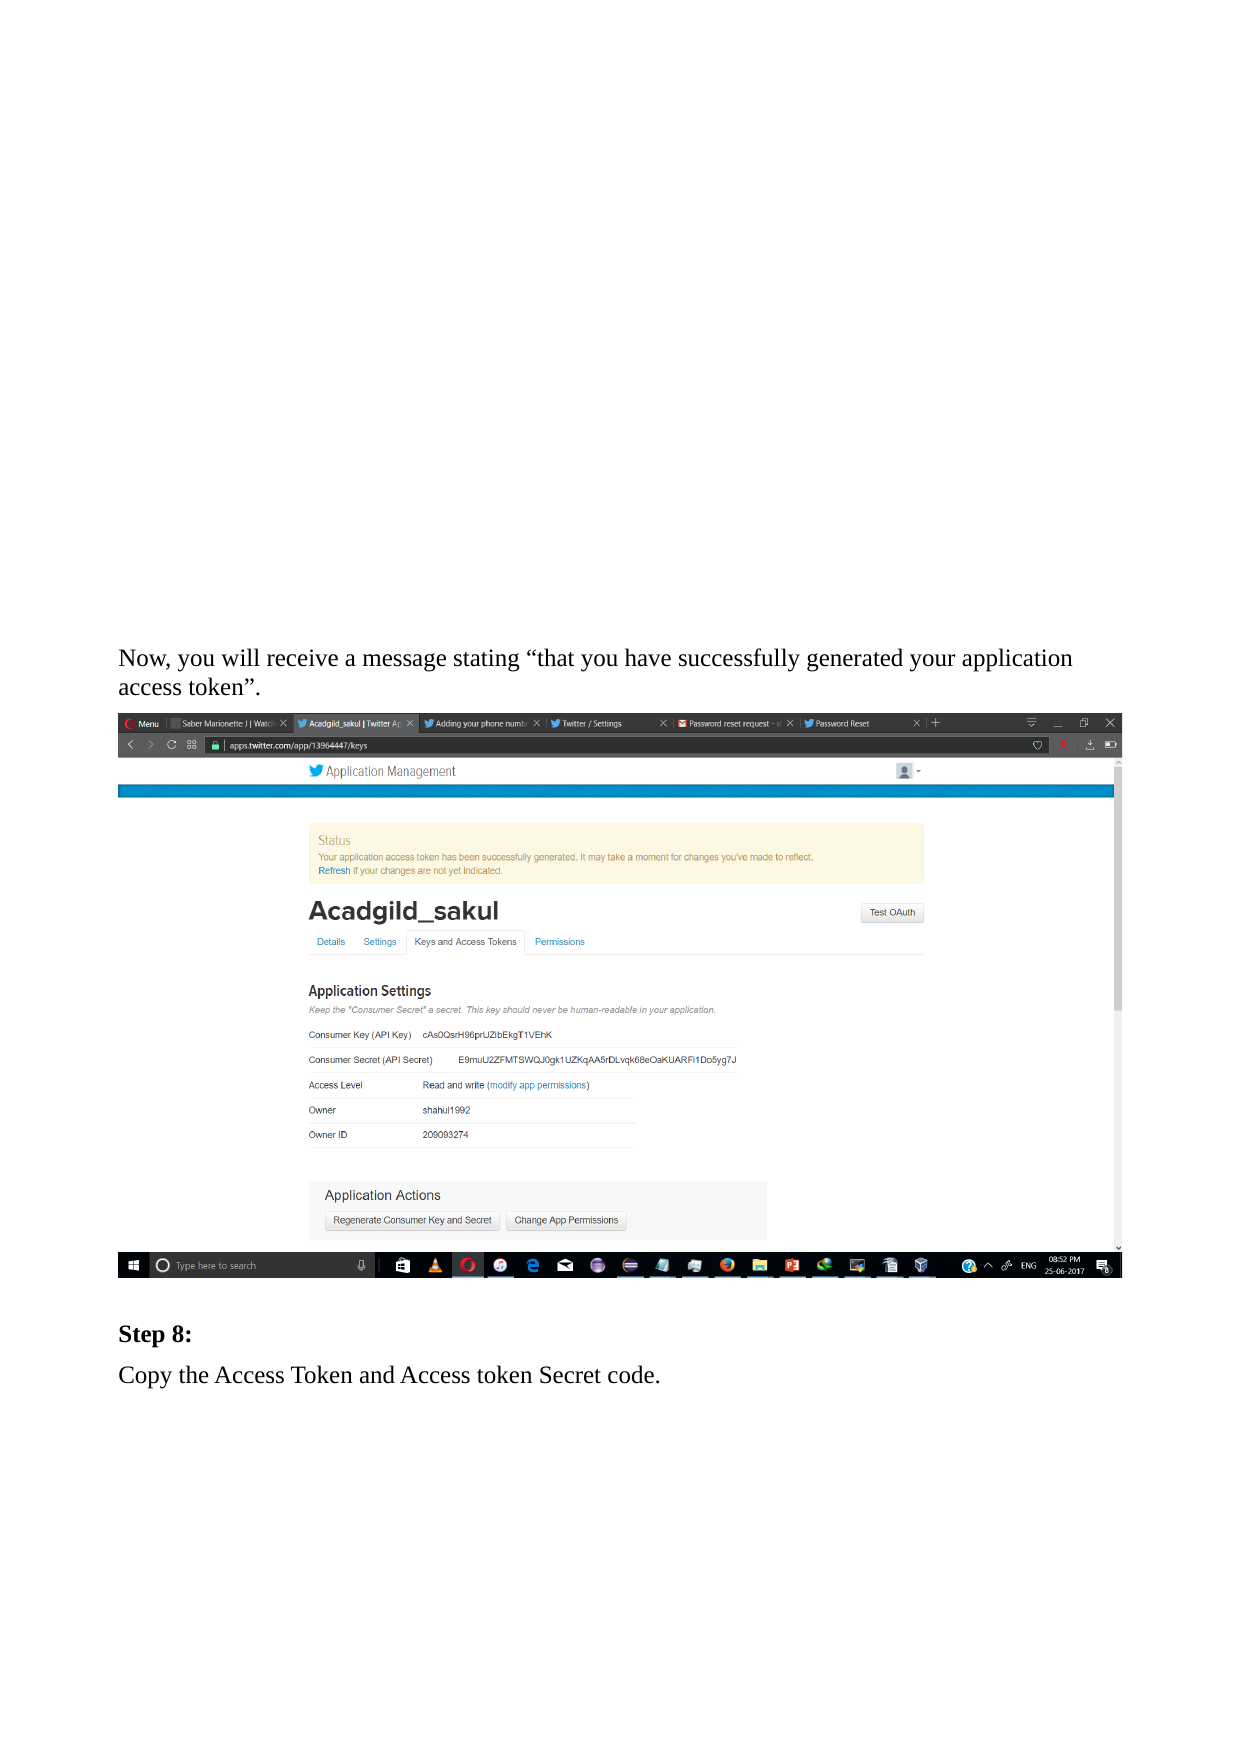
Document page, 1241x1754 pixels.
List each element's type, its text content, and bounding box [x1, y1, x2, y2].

text Copy the Access Token and Access token Secret code. [118, 1360, 1122, 1389]
picture [118, 713, 1123, 1278]
text Now, you will receive a message stating “that you have successfully generated your application access token”. [118, 118, 1122, 701]
text Step 8: [118, 1319, 1122, 1348]
